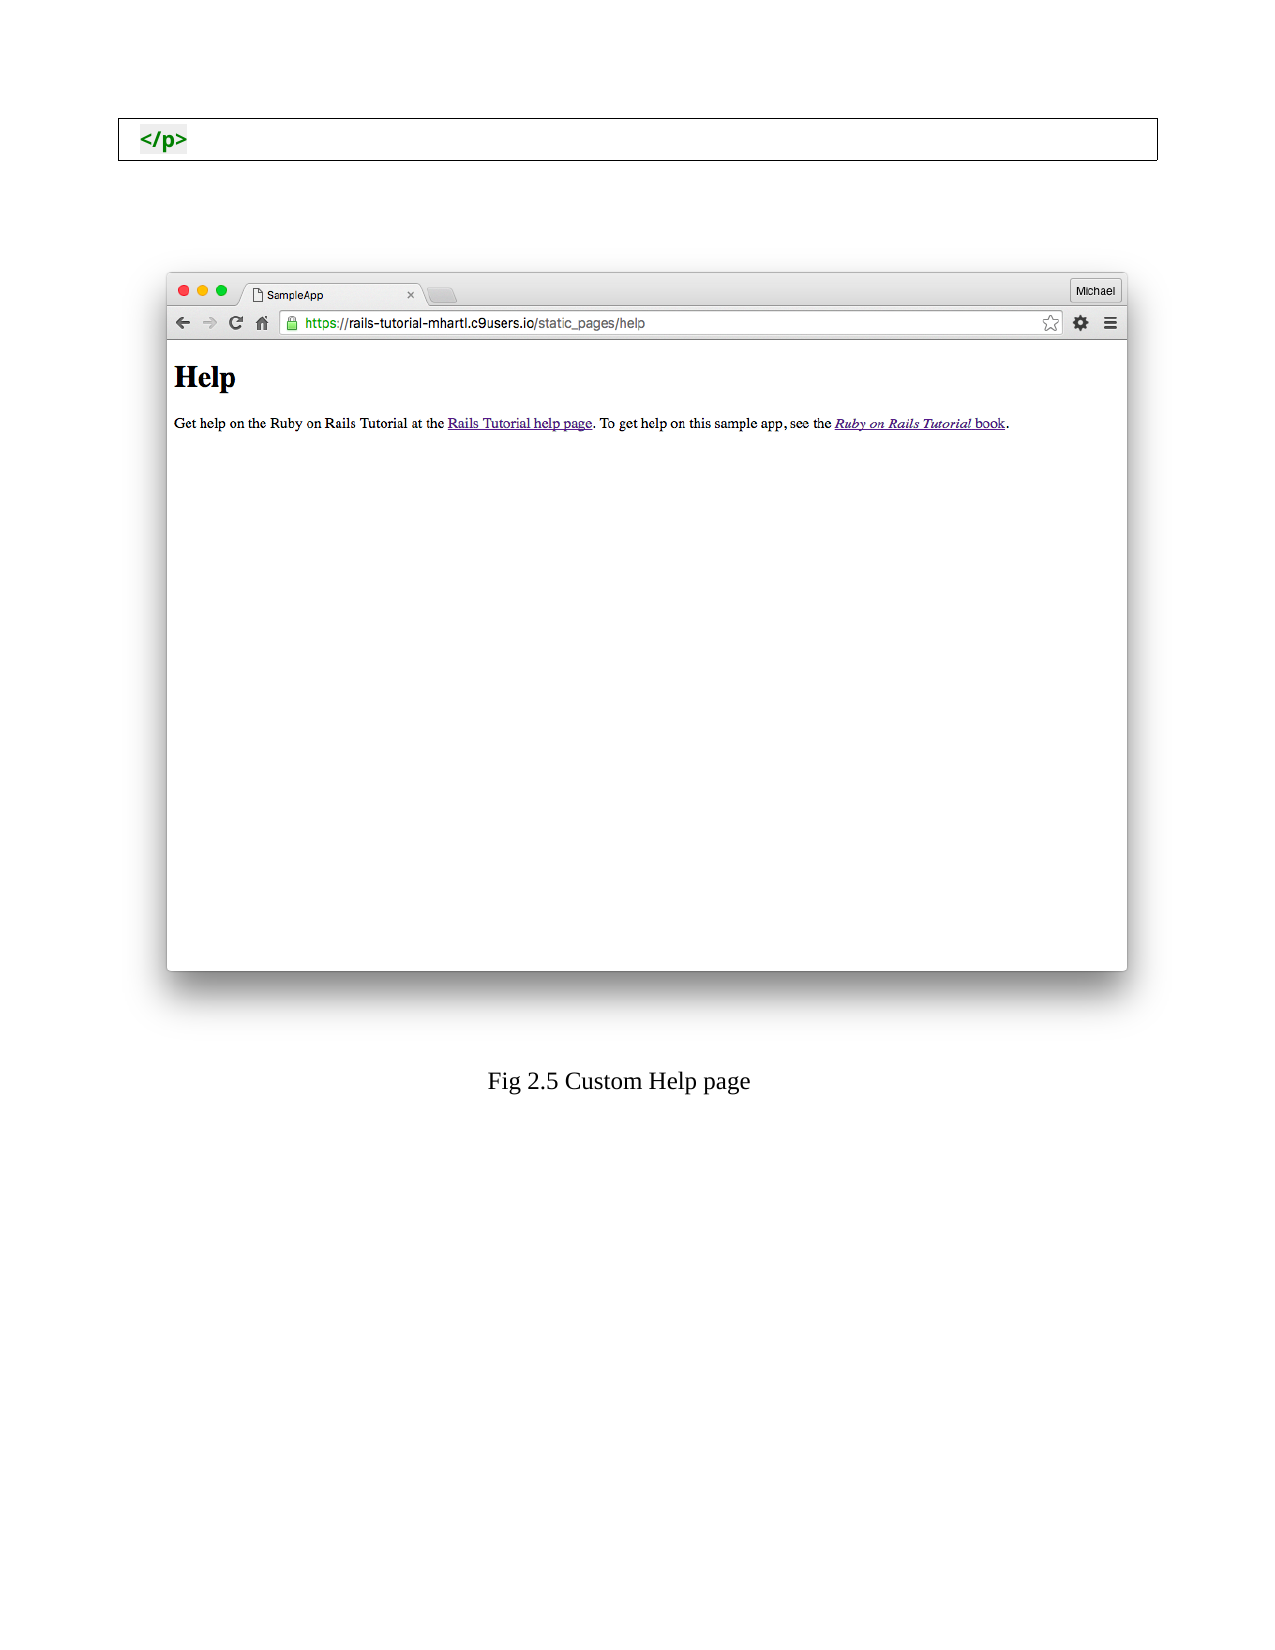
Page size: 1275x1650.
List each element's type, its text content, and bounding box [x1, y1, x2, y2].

text Fig 2.5 Custom Help page [118, 1046, 1157, 1095]
picture [114, 242, 1179, 1046]
text [118, 224, 1157, 242]
table_header </p> [119, 119, 1157, 159]
